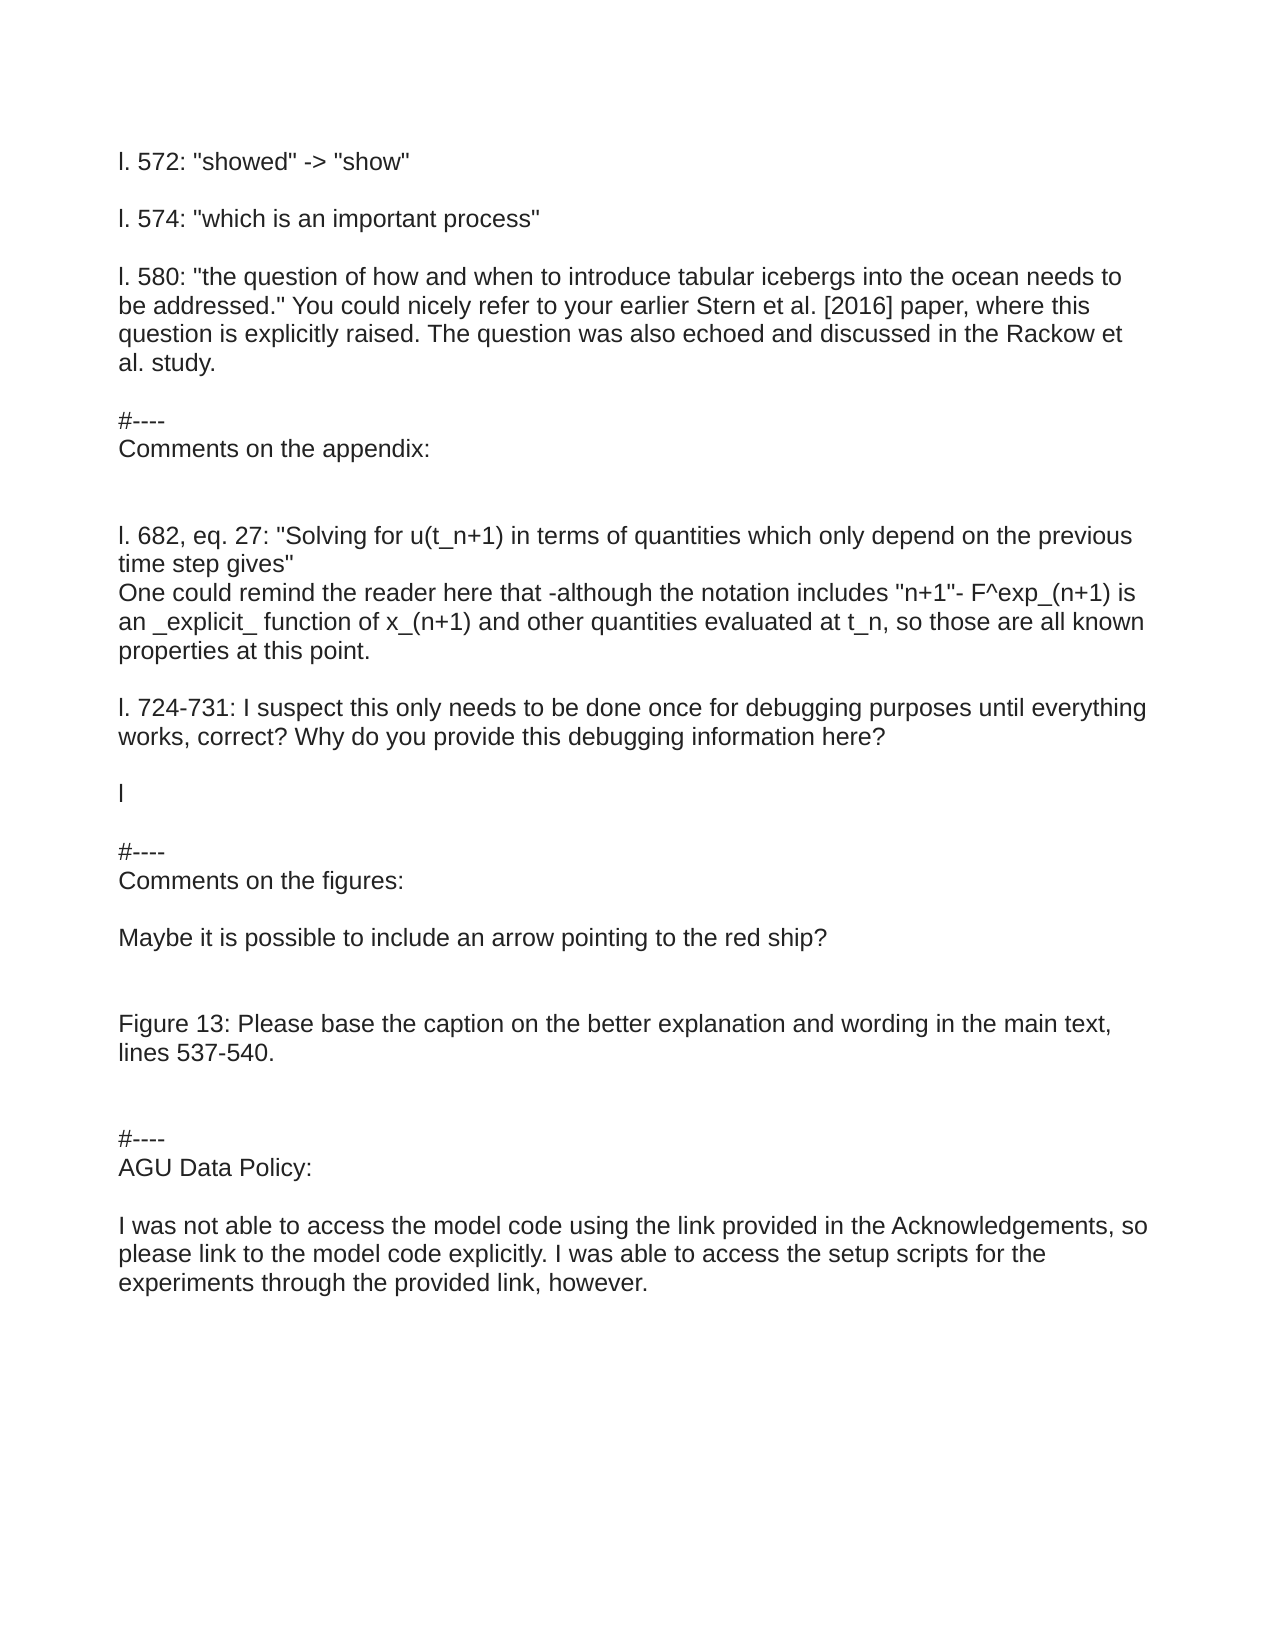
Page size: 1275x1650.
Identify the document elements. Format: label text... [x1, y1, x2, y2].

text l. 572: "showed" -> "show" l. 574: "which is an important process" l. 580: "the question of how and when to introduce tabular icebergs into the ocean needs to be addressed." You could nicely refer to your earlier Stern et al. [2016] paper, where this question is explicitly raised. The question was also echoed and discussed in the Rackow et al. study. #---- Comments on the appendix: l. 682, eq. 27: "Solving for u(t_n+1) in terms of quantities which only depend on the previous time step gives" One could remind the reader here that -although the notation includes "n+1"- F^exp_(n+1) is an _explicit_ function of x_(n+1) and other quantities evaluated at t_n, so those are all known properties at this point. l. 724-731: I suspect this only needs to be done once for debugging purposes until everything works, correct? Why do you provide this debugging information here? l #---- Comments on the figures: Maybe it is possible to include an arrow pointing to the red ship? Figure 13: Please base the caption on the better explanation and wording in the main text, lines 537-540. #---- AGU Data Policy: I was not able to access the model code using the link provided in the Acknowledgements, so please link to the model code explicitly. I was able to access the setup scripts for the experiments through the provided link, however. [118, 118, 1157, 1354]
